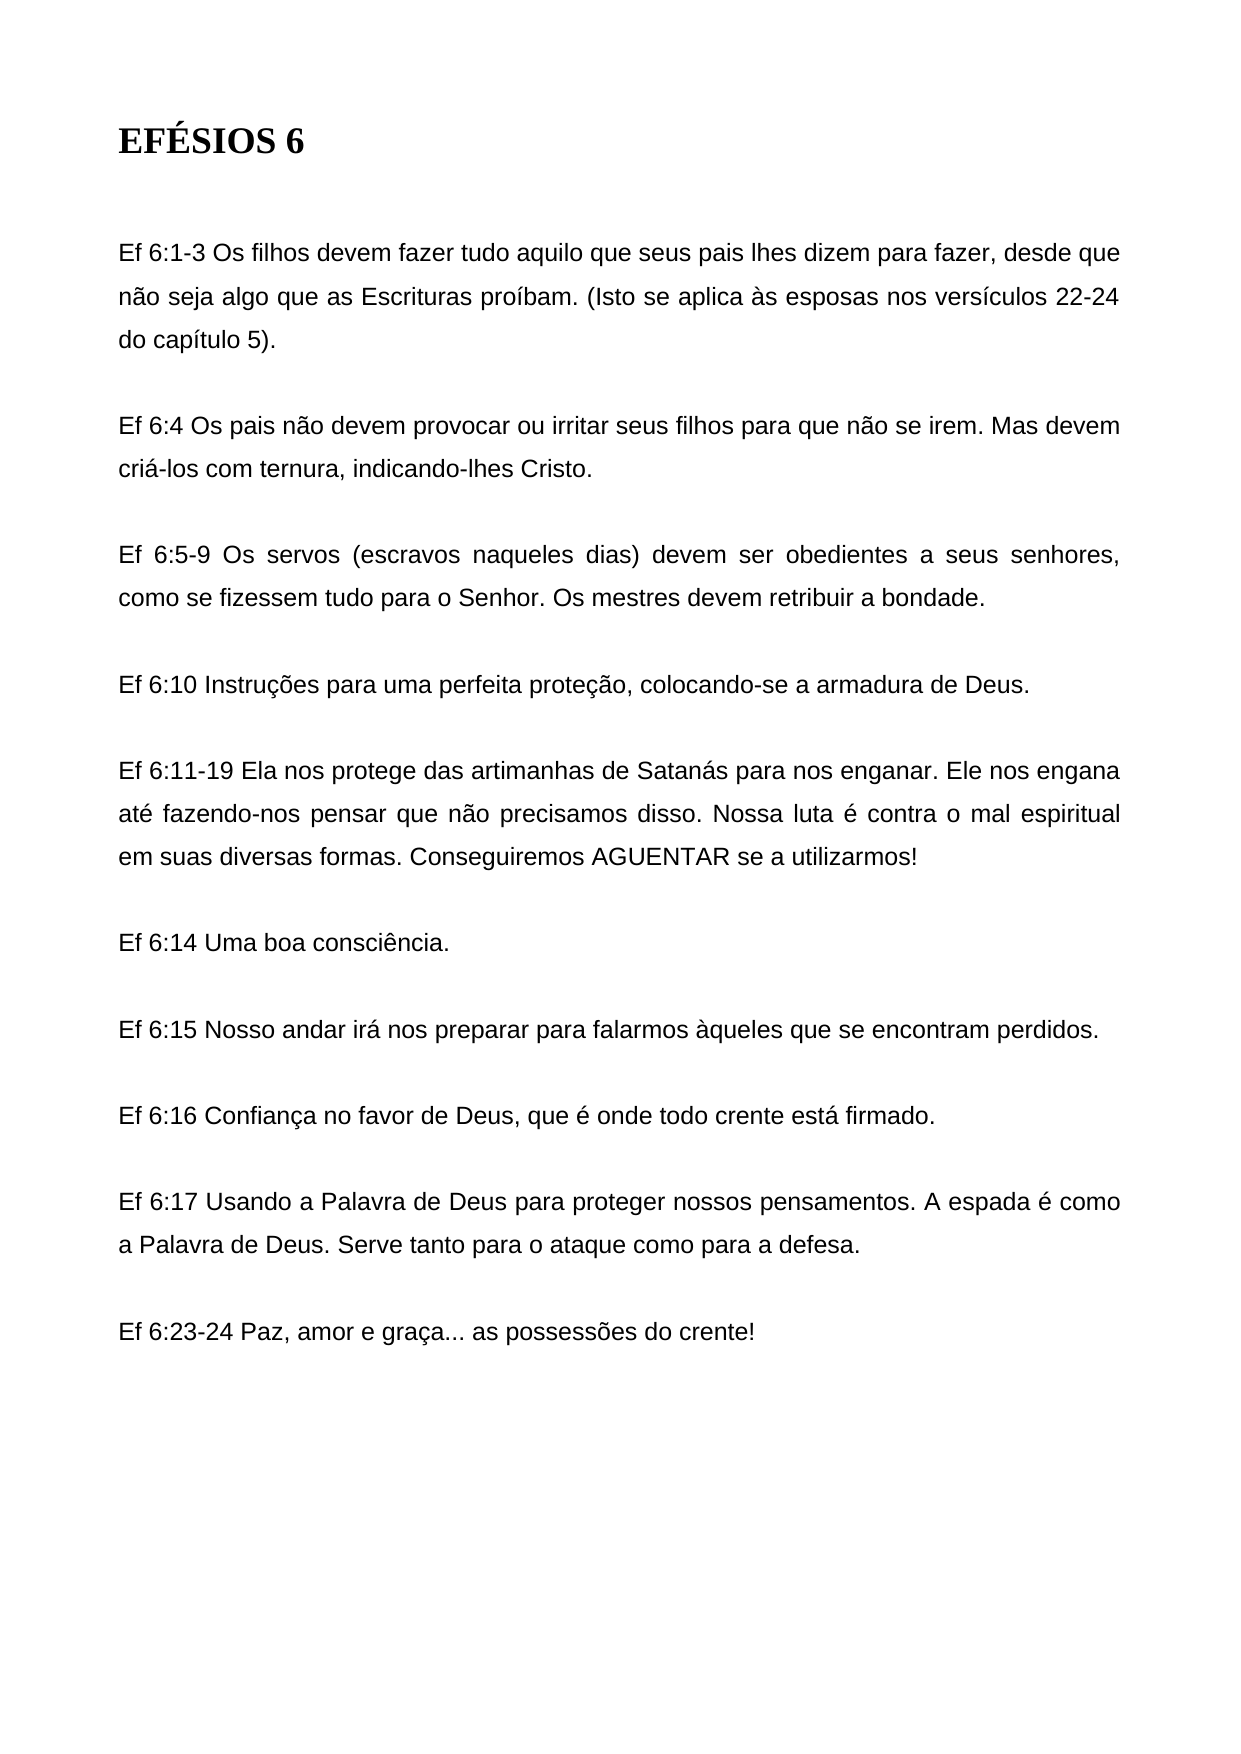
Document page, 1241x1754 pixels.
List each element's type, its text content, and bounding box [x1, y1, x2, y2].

text Ef 6:1-3 Os filhos devem fazer tudo aquilo que seus pais lhes dizem para fazer, desde que não seja algo que as Escrituras proíbam. (Isto se aplica às esposas nos versículos 22-24 do capítulo 5). [118, 238, 1122, 353]
text Ef 6:4 Os pais não devem provocar ou irritar seus filhos para que não se irem. Mas devem criá-los com ternura, indicando-lhes Cristo. [118, 411, 1122, 483]
text Ef 6:16 Confiança no favor de Deus, que é onde todo crente está firmado. [118, 1101, 1122, 1130]
text Ef 6:10 Instruções para uma perfeita proteção, colocando-se a armadura de Deus. [118, 670, 1122, 698]
text Ef 6:5-9 Os servos (escravos naqueles dias) devem ser obedientes a seus senhores, como se fizessem tudo para o Senhor. Os mestres devem retribuir a bondade. [118, 540, 1122, 612]
text Ef 6:23-24 Paz, amor e graça... as possessões do crente! [118, 1317, 1122, 1345]
text Ef 6:17 Usando a Palavra de Deus para proteger nossos pensamentos. A espada é como a Palavra de Deus. Serve tanto para o ataque como para a defesa. [118, 1187, 1122, 1259]
text Ef 6:11-19 Ela nos protege das artimanhas de Satanás para nos enganar. Ele nos engana até fazendo-nos pensar que não precisamos disso. Nossa luta é contra o mal espiritual em suas diversas formas. Conseguiremos AGUENTAR se a utilizarmos! [118, 756, 1122, 871]
text Ef 6:14 Uma boa consciência. [118, 928, 1122, 957]
subtitle EFÉSIOS 6 [118, 118, 1122, 161]
text Ef 6:15 Nosso andar irá nos preparar para falarmos àqueles que se encontram perdidos. [118, 1015, 1122, 1043]
